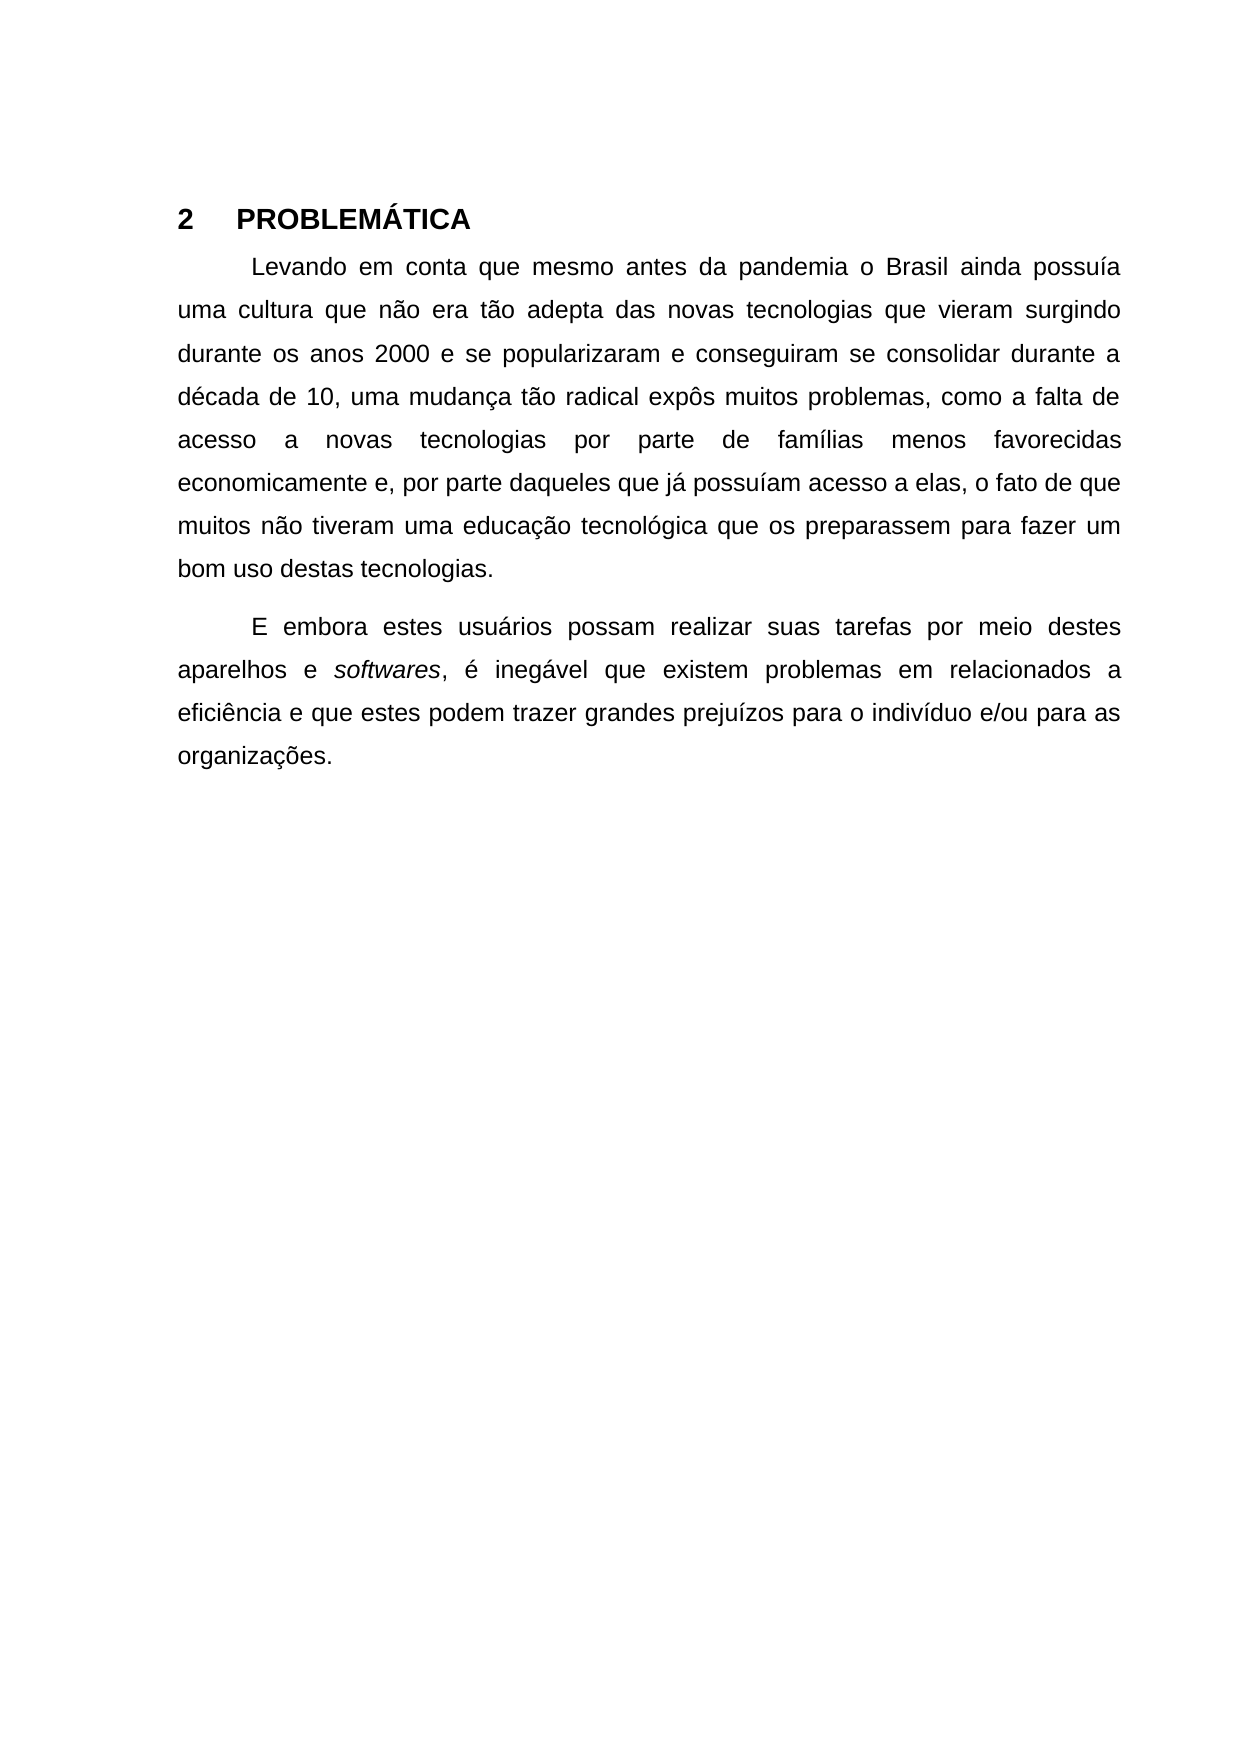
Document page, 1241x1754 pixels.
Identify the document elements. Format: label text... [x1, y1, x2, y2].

text Levando em conta que mesmo antes da pandemia o Brasil ainda possuía uma cultura que não era tão adepta das novas tecnologias que vieram surgindo durante os anos 2000 e se popularizaram e conseguiram se consolidar durante a década de 10, uma mudança tão radical expôs muitos problemas, como a falta de acesso a novas tecnologias por parte de famílias menos favorecidas economicamente e, por parte daqueles que já possuíam acesso a elas, o fato de que muitos não tiveram uma educação tecnológica que os preparassem para fazer um bom uso destas tecnologias. [177, 252, 1122, 583]
subtitle PROBLEMÁTICA [177, 202, 1122, 236]
text E embora estes usuários possam realizar suas tarefas por meio destes aparelhos e softwares, é inegável que existem problemas em relacionados a eficiência e que estes podem trazer grandes prejuízos para o indivíduo e/ou para as organizações. [177, 612, 1122, 770]
